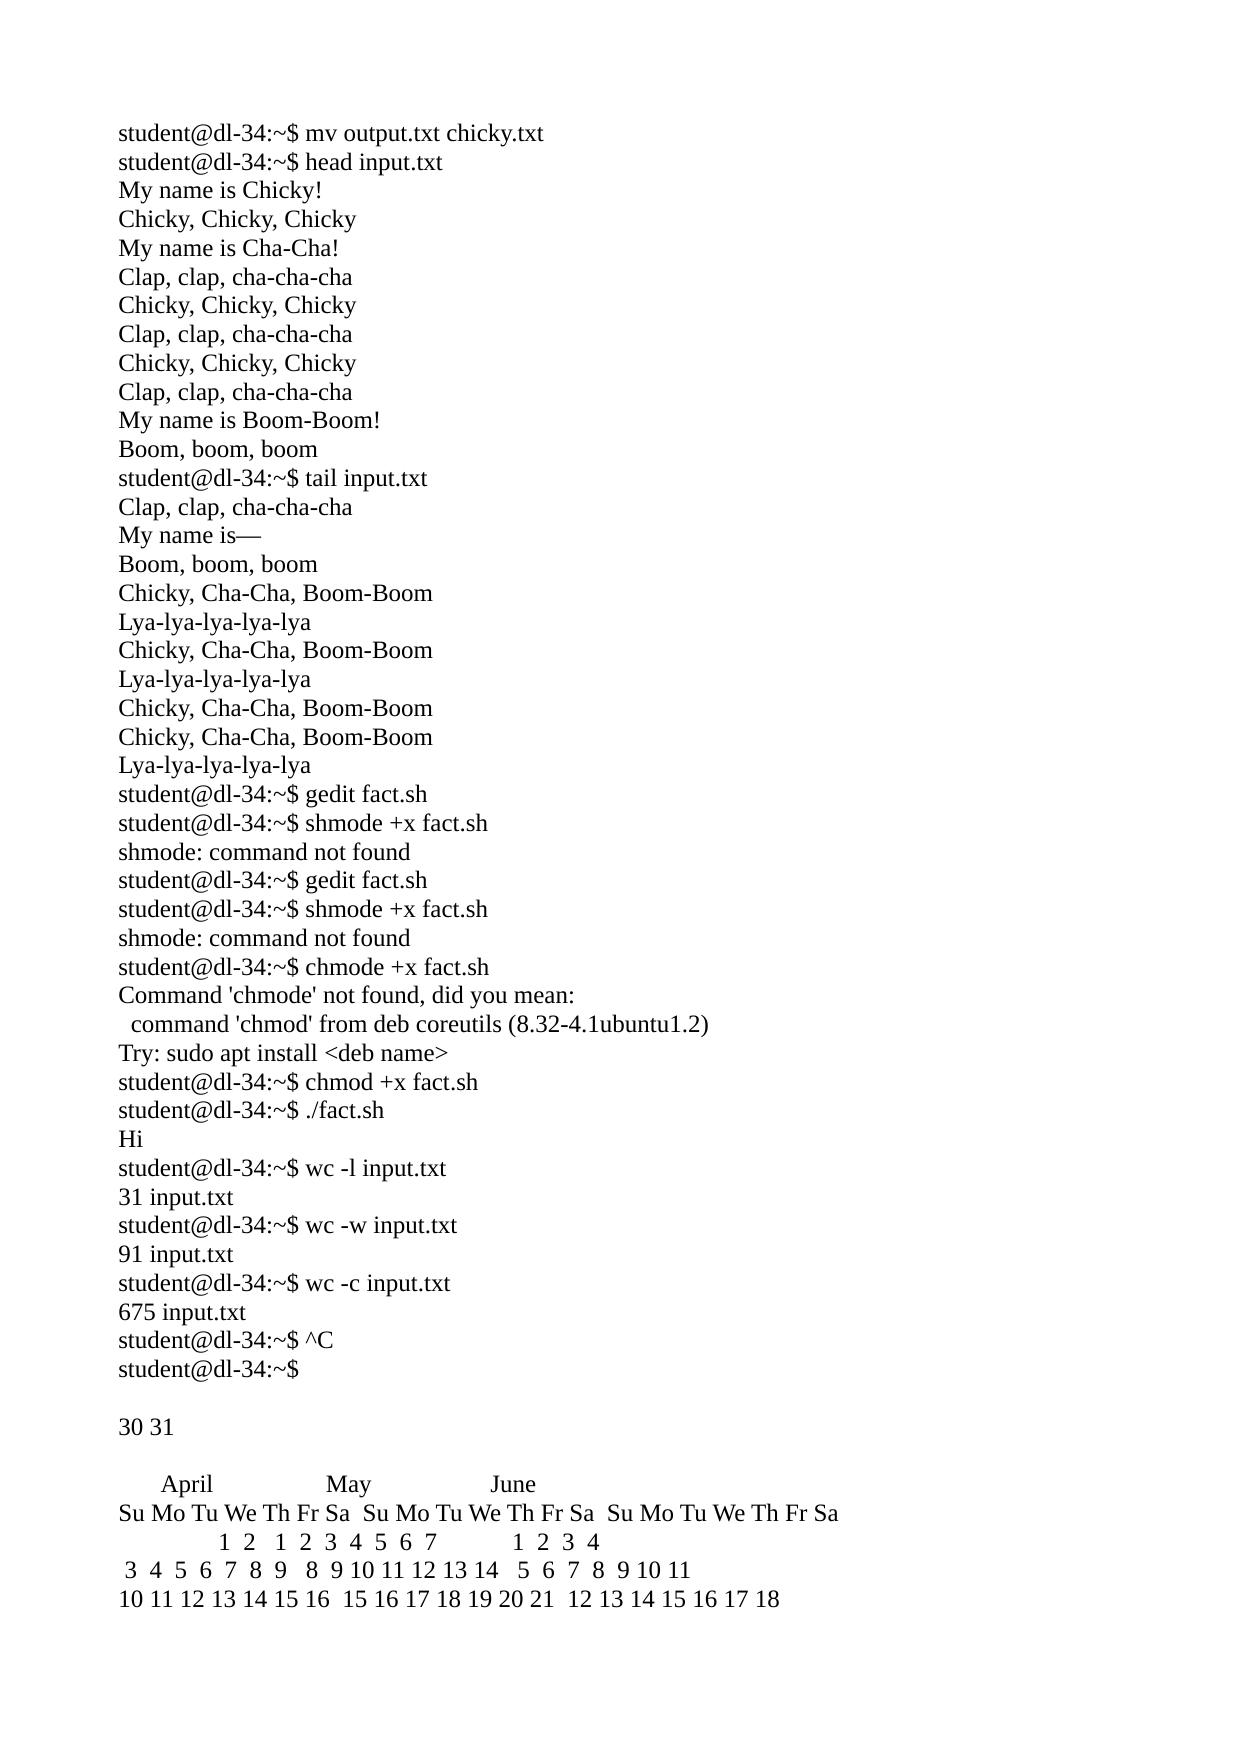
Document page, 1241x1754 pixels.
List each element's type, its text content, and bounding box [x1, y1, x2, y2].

text Clap, clap, cha-cha-cha [118, 377, 1122, 406]
text Chicky, Cha-Cha, Boom-Boom [118, 722, 1122, 751]
text shmode: command not found [118, 923, 1122, 952]
text My name is Chicky! [118, 176, 1122, 204]
text Hi [118, 1124, 1122, 1153]
text Chicky, Cha-Cha, Boom-Boom [118, 578, 1122, 607]
text student@dl-34:~$ wc -w input.txt [118, 1211, 1122, 1239]
text command 'chmod' from deb coreutils (8.32-4.1ubuntu1.2) [118, 1009, 1122, 1038]
text Clap, clap, cha-cha-cha [118, 262, 1122, 291]
text Command 'chmode' not found, did you mean: [118, 981, 1122, 1009]
text Clap, clap, cha-cha-cha [118, 492, 1122, 521]
text student@dl-34:~$ head input.txt [118, 147, 1122, 176]
text Su Mo Tu We Th Fr Sa Su Mo Tu We Th Fr Sa Su Mo Tu We Th Fr Sa [118, 1498, 1122, 1527]
text student@dl-34:~$ shmode +x fact.sh [118, 808, 1122, 837]
text student@dl-34:~$ chmode +x fact.sh [118, 952, 1122, 981]
text Try: sudo apt install <deb name> [118, 1038, 1122, 1067]
text April May June [118, 1469, 1122, 1498]
text student@dl-34:~$ ./fact.sh [118, 1096, 1122, 1124]
text My name is— [118, 521, 1122, 549]
text student@dl-34:~$ wc -l input.txt [118, 1153, 1122, 1182]
text Lya-lya-lya-lya-lya [118, 664, 1122, 693]
text 675 input.txt [118, 1297, 1122, 1326]
text Chicky, Cha-Cha, Boom-Boom [118, 636, 1122, 664]
text Chicky, Chicky, Chicky [118, 348, 1122, 377]
text student@dl-34:~$ shmode +x fact.sh [118, 894, 1122, 923]
text 91 input.txt [118, 1239, 1122, 1268]
text 10 11 12 13 14 15 16 15 16 17 18 19 20 21 12 13 14 15 16 17 18 [118, 1584, 1122, 1613]
text student@dl-34:~$ gedit fact.sh [118, 866, 1122, 894]
text student@dl-34:~$ tail input.txt [118, 463, 1122, 492]
text shmode: command not found [118, 837, 1122, 866]
text student@dl-34:~$ mv output.txt chicky.txt [118, 118, 1122, 147]
text Lya-lya-lya-lya-lya [118, 751, 1122, 779]
text Lya-lya-lya-lya-lya [118, 607, 1122, 636]
text Chicky, Chicky, Chicky [118, 291, 1122, 319]
text Chicky, Chicky, Chicky [118, 204, 1122, 233]
text My name is Boom-Boom! [118, 406, 1122, 434]
text student@dl-34:~$ gedit fact.sh [118, 779, 1122, 808]
text student@dl-34:~$ ^C [118, 1326, 1122, 1354]
text My name is Cha-Cha! [118, 233, 1122, 262]
text student@dl-34:~$ wc -c input.txt [118, 1268, 1122, 1297]
text Chicky, Cha-Cha, Boom-Boom [118, 693, 1122, 722]
text student@dl-34:~$ [118, 1354, 1122, 1383]
text 3 4 5 6 7 8 9 8 9 10 11 12 13 14 5 6 7 8 9 10 11 [118, 1556, 1122, 1584]
text 1 2 1 2 3 4 5 6 7 1 2 3 4 [118, 1527, 1122, 1556]
text 30 31 [118, 1412, 1122, 1441]
text Boom, boom, boom [118, 434, 1122, 463]
text 31 input.txt [118, 1182, 1122, 1211]
text student@dl-34:~$ chmod +x fact.sh [118, 1067, 1122, 1096]
text Clap, clap, cha-cha-cha [118, 319, 1122, 348]
text Boom, boom, boom [118, 549, 1122, 578]
